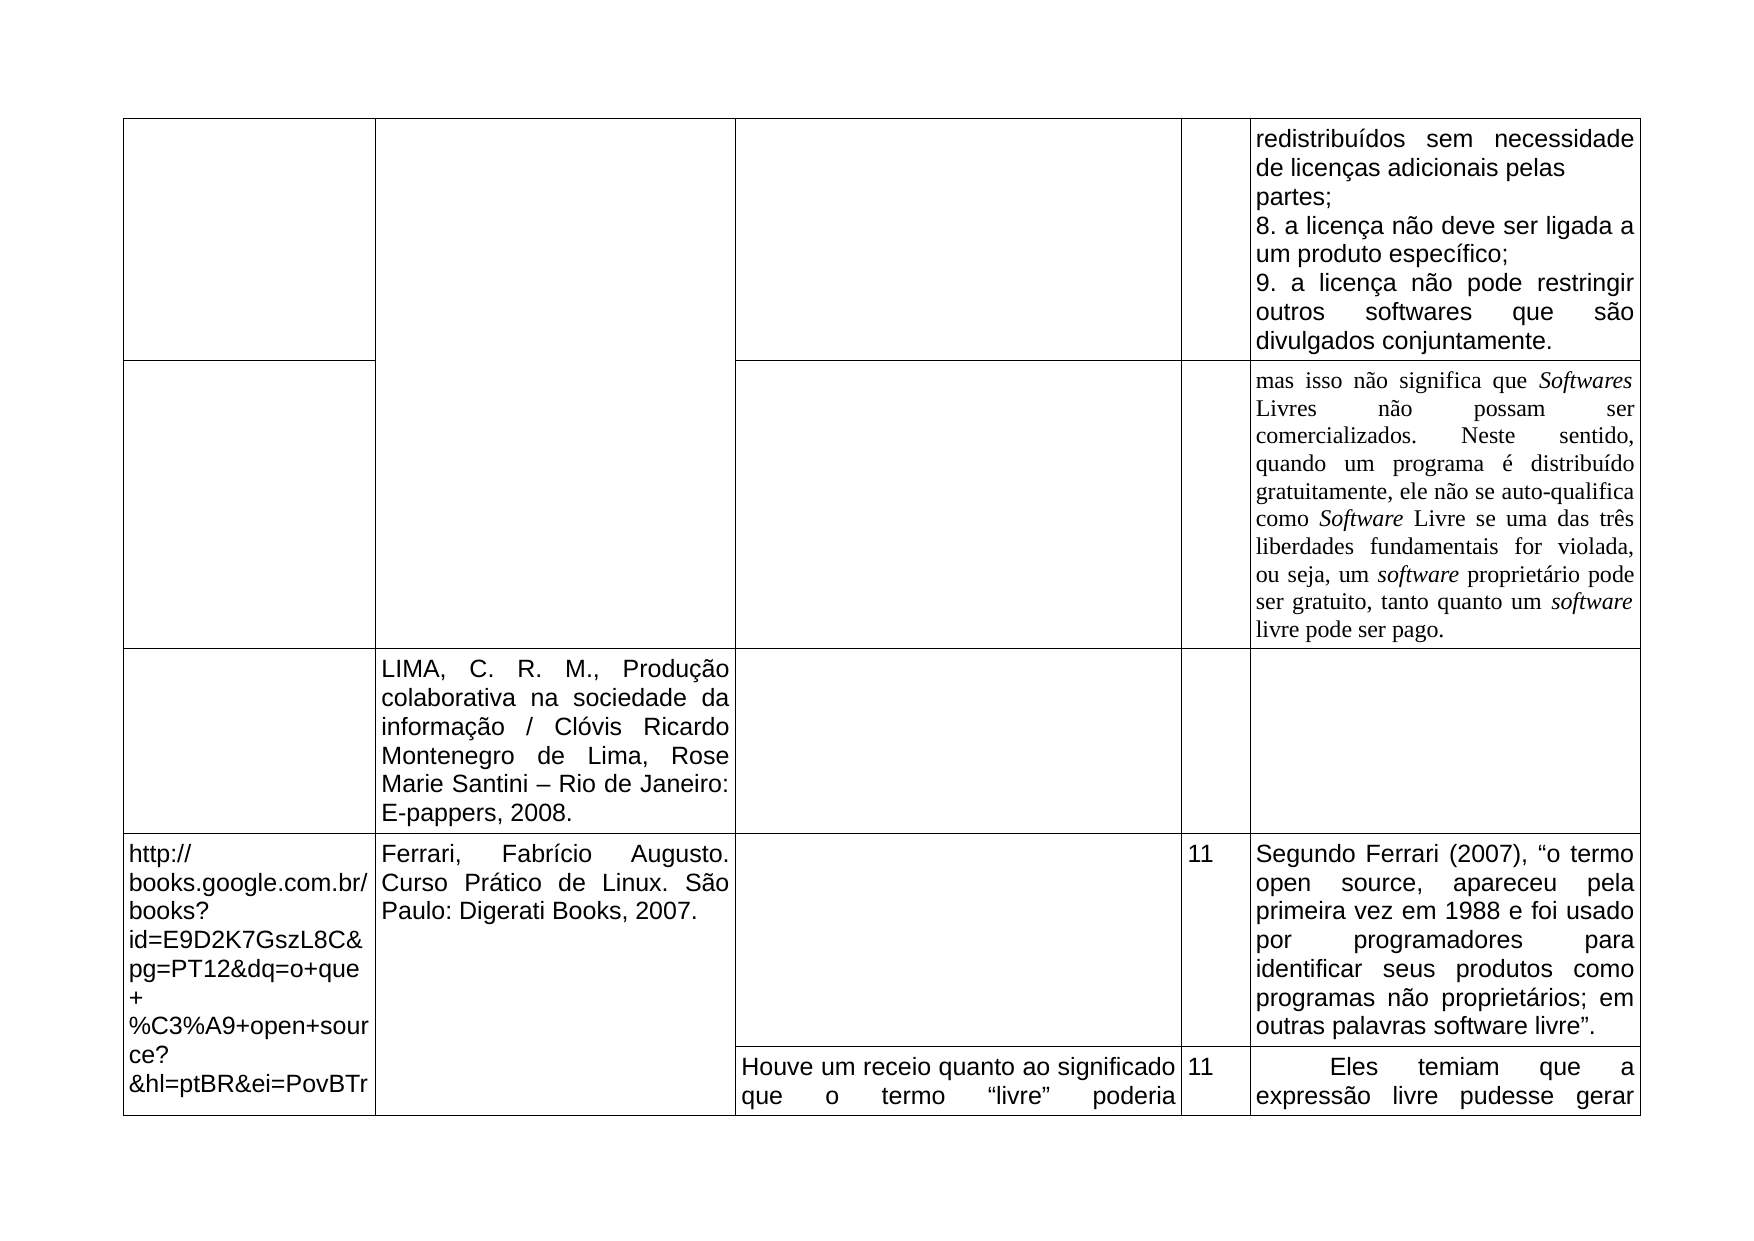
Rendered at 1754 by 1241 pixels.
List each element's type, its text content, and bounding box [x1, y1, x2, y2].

table_cell [736, 649, 1181, 833]
table_cell http://books.google.com.br/books?id=E9D2K7GszL8C&pg=PT12&dq=o+que+%C3%A9+open+source?&hl=ptBR&ei=PovBTr [124, 834, 375, 1115]
table_cell LIMA, C. R. M., Produção colaborativa na sociedade da informação / Clóvis Ricardo Montenegro de Lima, Rose Marie Santini – Rio de Janeiro: E-pappers, 2008. [376, 649, 735, 833]
table_cell mas isso não significa que Softwares Livres não possam ser comercializados. Neste sentido, quando um programa é distribuído gratuitamente, ele não se auto-qualifica como Software Livre se uma das três liberdades fundamentais for violada, ou seja, um software proprietário pode ser gratuito, tanto quanto um software livre pode ser pago. [1251, 361, 1640, 648]
table_cell [124, 649, 375, 833]
table_cell [736, 361, 1181, 648]
table_cell [736, 834, 1181, 1046]
table_cell Houve um receio quanto ao significado que o termo “livre” poderia [736, 1047, 1181, 1115]
table_cell [124, 361, 375, 648]
table_cell [1251, 649, 1640, 833]
table_cell [124, 119, 375, 360]
table_cell Eles temiam que a expressão livre pudesse gerar [1251, 1047, 1640, 1115]
table_cell [1182, 119, 1250, 360]
table_cell Segundo Ferrari (2007), “o termo open source, apareceu pela primeira vez em 1988 e foi usado por programadores para identificar seus produtos como programas não proprietários; em outras palavras software livre”. [1251, 834, 1640, 1046]
table_cell 11 [1182, 834, 1250, 1046]
table_cell [376, 119, 735, 648]
table_cell [736, 119, 1181, 360]
table_cell [1182, 361, 1250, 648]
table_cell Ferrari, Fabrício Augusto. Curso Prático de Linux. São Paulo: Digerati Books, 2007. [376, 834, 735, 1115]
table_cell 11 [1182, 1047, 1250, 1115]
table_cell redistribuídos sem necessidade de licenças adicionais pelas partes; 8. a licença não deve ser ligada a um produto específico; 9. a licença não pode restringir outros softwares que são divulgados conjuntamente. [1251, 119, 1640, 360]
table_cell [1182, 649, 1250, 833]
